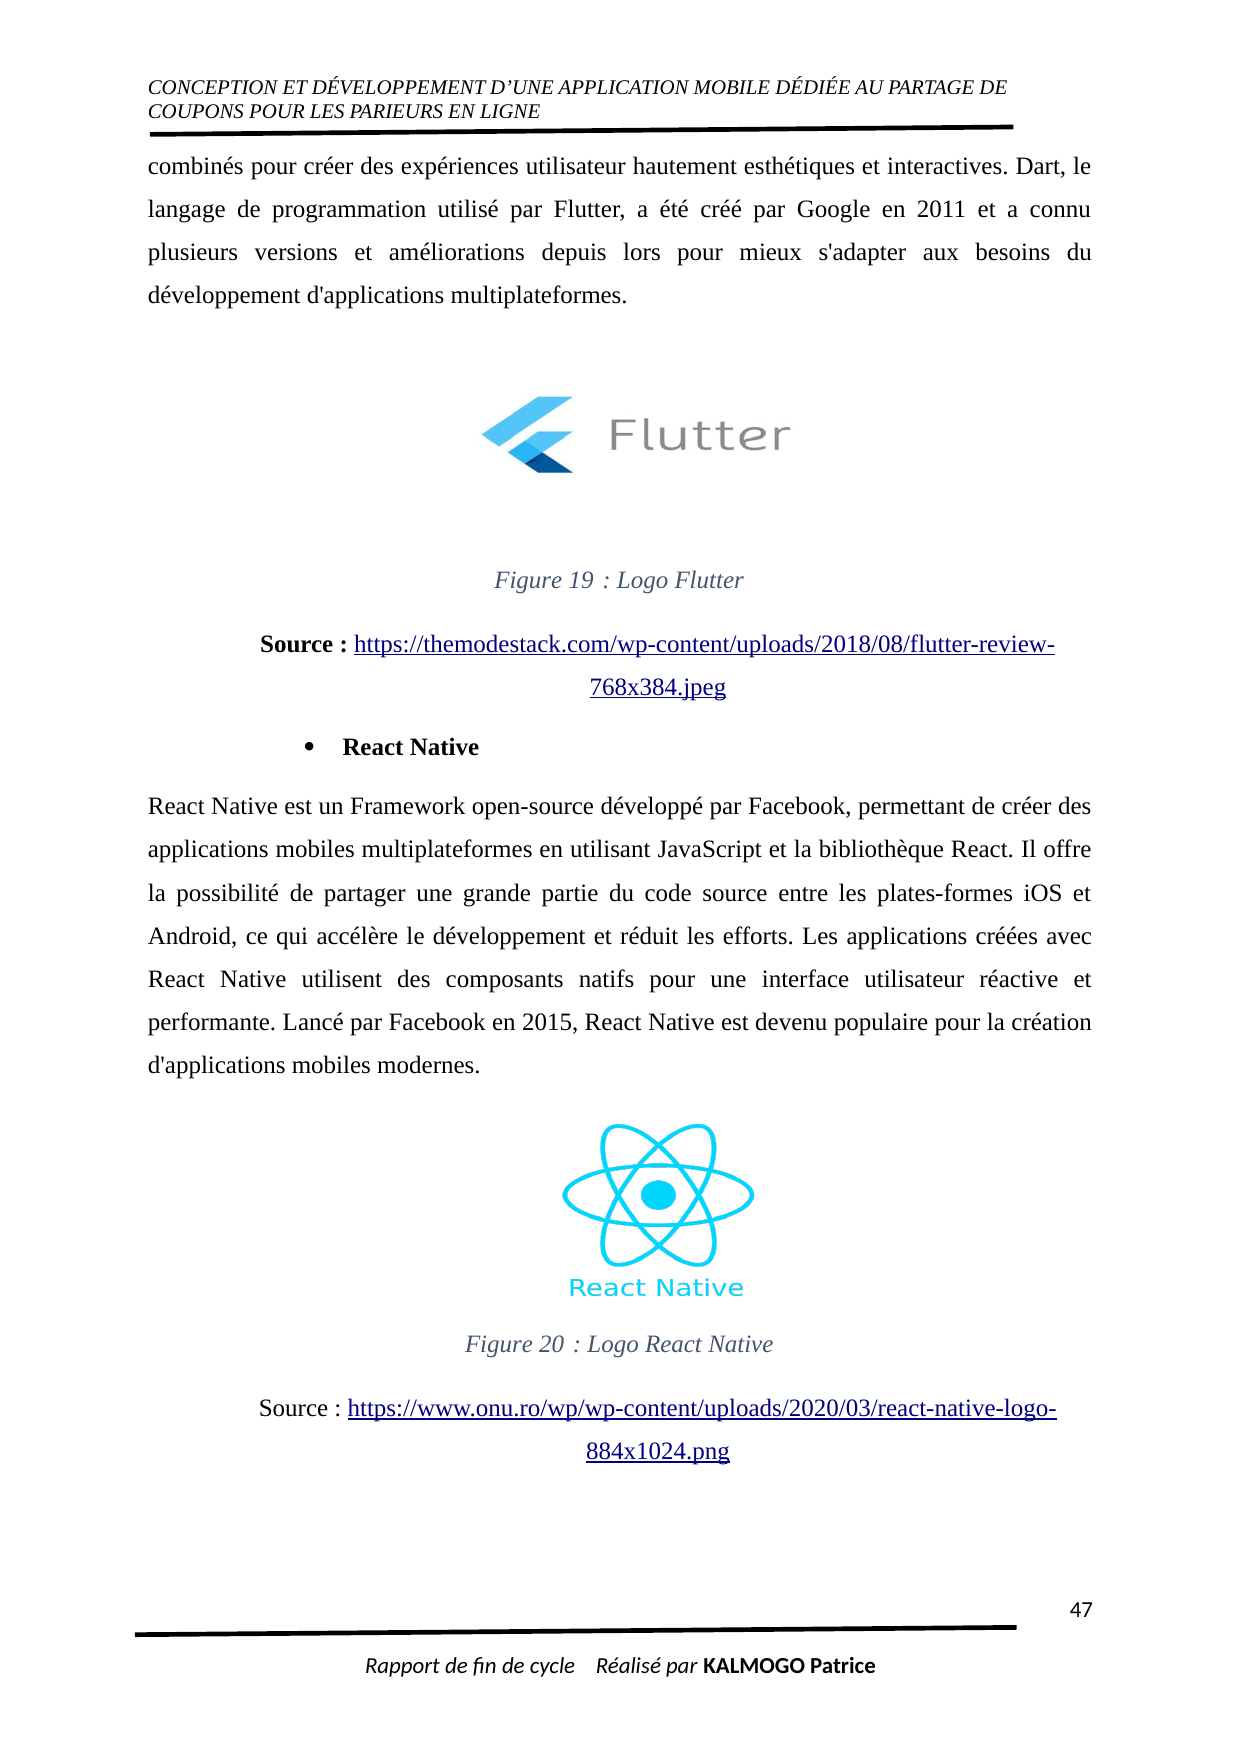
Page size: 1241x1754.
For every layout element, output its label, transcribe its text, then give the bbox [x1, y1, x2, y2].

text Figure 19 : Logo Flutter [148, 565, 1093, 593]
text Source : https://www.onu.ro/wp/wp-content/uploads/2020/03/react-native-logo-884x1024.png [223, 1393, 1093, 1465]
list React Native [305, 732, 1093, 760]
text React Native est un Framework open-source développé par Facebook, permettant de créer des applications mobiles multiplateformes en utilisant JavaScript et la bibliothèque React. Il offre la possibilité de partager une grande partie du code source entre les plates-formes iOS et Android, ce qui accélère le développement et réduit les efforts. Les applications créées avec React Native utilisent des composants natifs pour une interface utilisateur réactive et performante. Lancé par Facebook en 2015, React Native est devenu populaire pour la création d'applications mobiles modernes. [148, 791, 1093, 1079]
text Figure 20 : Logo React Native [148, 1329, 1093, 1358]
text Source : https://themodestack.com/wp-content/uploads/2018/08/flutter-review-768x384.jpeg [223, 629, 1093, 701]
text combinés pour créer des expériences utilisateur hautement esthétiques et interactives. Dart, le langage de programmation utilisé par Flutter, a été créé par Google en 2011 et a connu plusieurs versions et améliorations depuis lors pour mieux s'adapter aux besoins du développement d'applications multiplateformes. [148, 151, 1093, 309]
